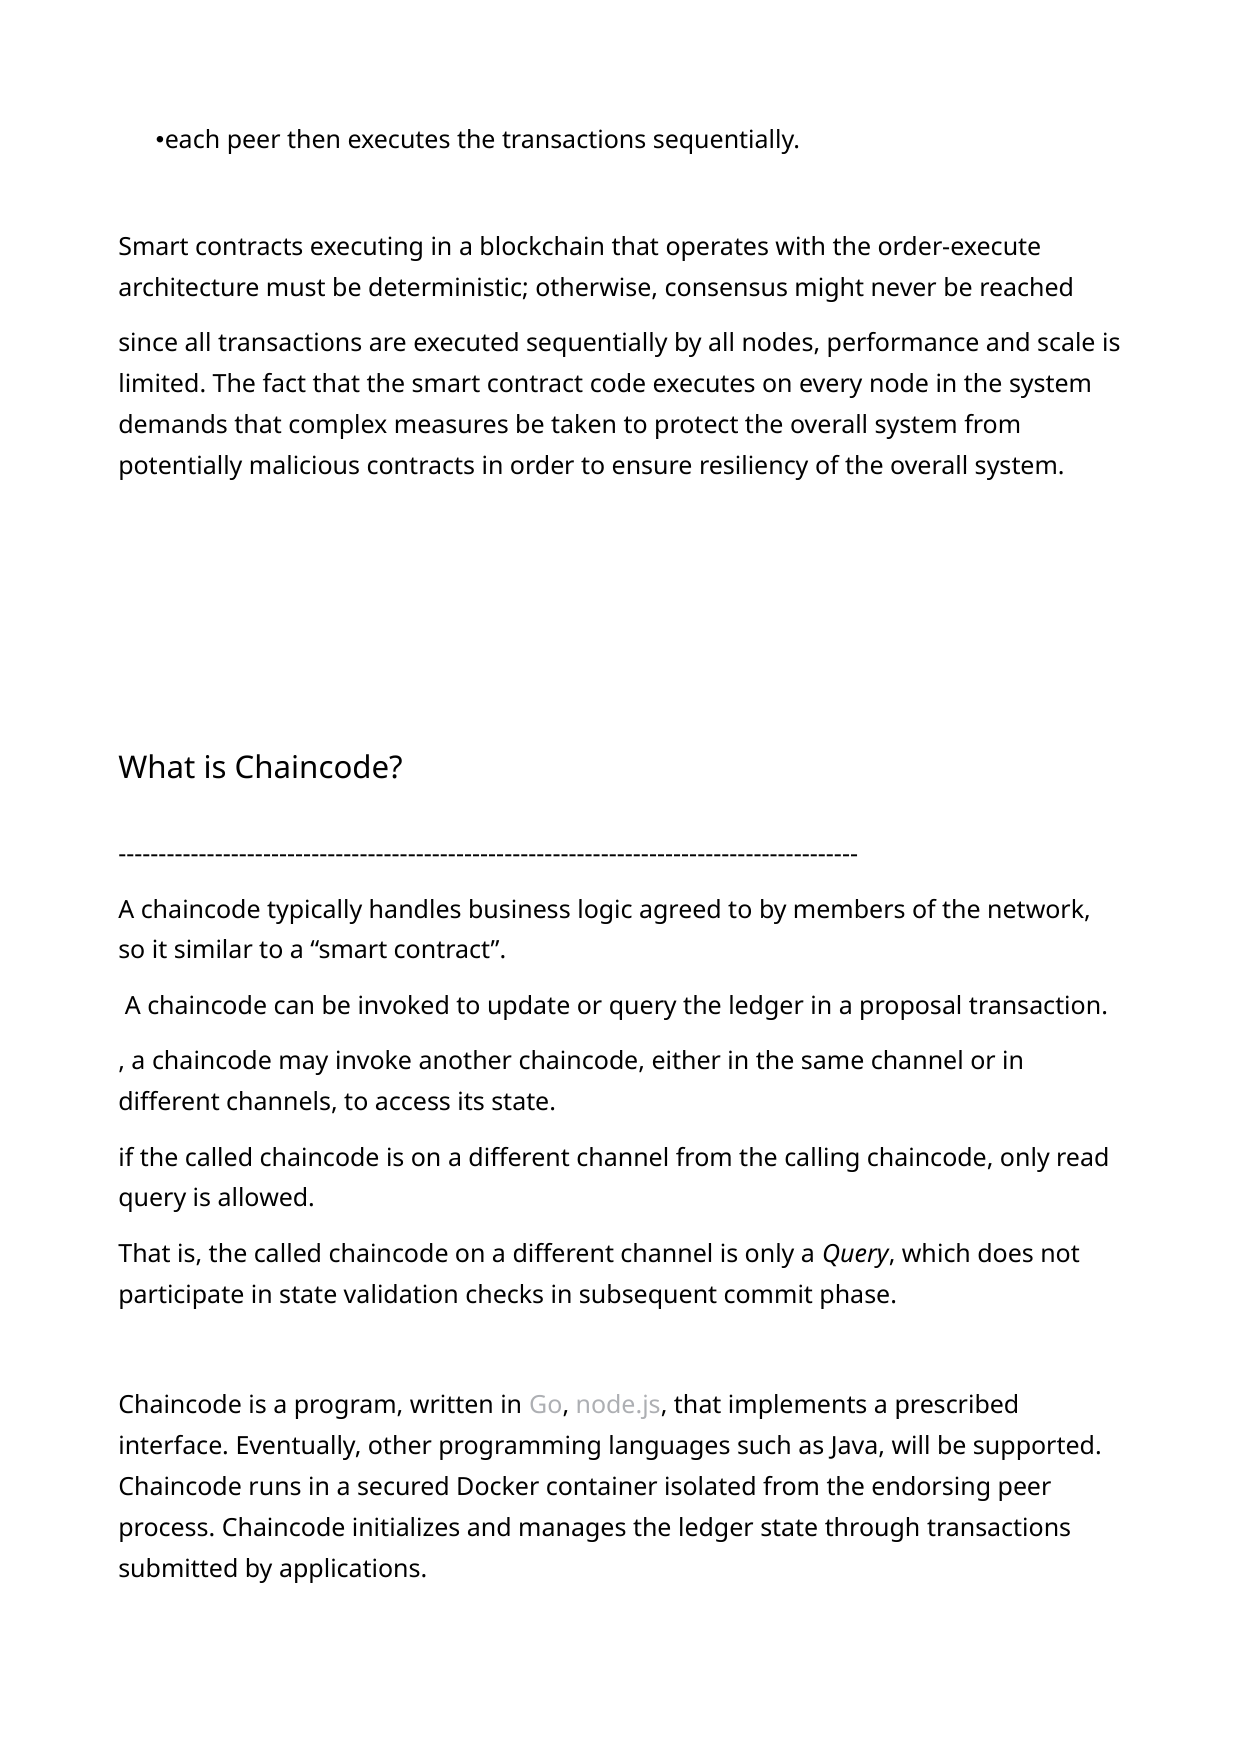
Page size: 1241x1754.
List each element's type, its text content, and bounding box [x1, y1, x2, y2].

text -------------------------------------------------------------------------------------------- [118, 800, 1122, 870]
list each peer then executes the transactions sequentially. [156, 118, 1122, 156]
text , a chaincode may invoke another chaincode, either in the same channel or in different channels, to access its state. [118, 1043, 1122, 1118]
text Smart contracts executing in a blockchain that operates with the order-execute architecture must be deterministic; otherwise, consensus might never be reached [118, 193, 1122, 303]
text if the called chaincode is on a different channel from the calling chaincode, only read query is allowed. [118, 1139, 1122, 1214]
text A chaincode typically handles business logic agreed to by members of the network, so it similar to a “smart contract”. [118, 891, 1122, 966]
text Chaincode is a program, written in Go, node.js, that implements a prescribed interface. Eventually, other programming languages such as Java, will be supported. Chaincode runs in a secured Docker container isolated from the endorsing peer process. Chaincode initializes and manages the ledger state through transactions submitted by applications. [118, 1387, 1122, 1584]
subtitle What is Chaincode? [118, 745, 1122, 788]
text A chaincode can be invoked to update or query the ledger in a proposal transaction. [118, 988, 1122, 1022]
text since all transactions are executed sequentially by all nodes, performance and scale is limited. The fact that the smart contract code executes on every node in the system demands that complex measures be taken to protect the overall system from potentially malicious contracts in order to ensure resiliency of the overall system. [118, 325, 1122, 481]
text That is, the called chaincode on a different channel is only a Query, which does not participate in state validation checks in subsequent commit phase. [118, 1236, 1122, 1310]
